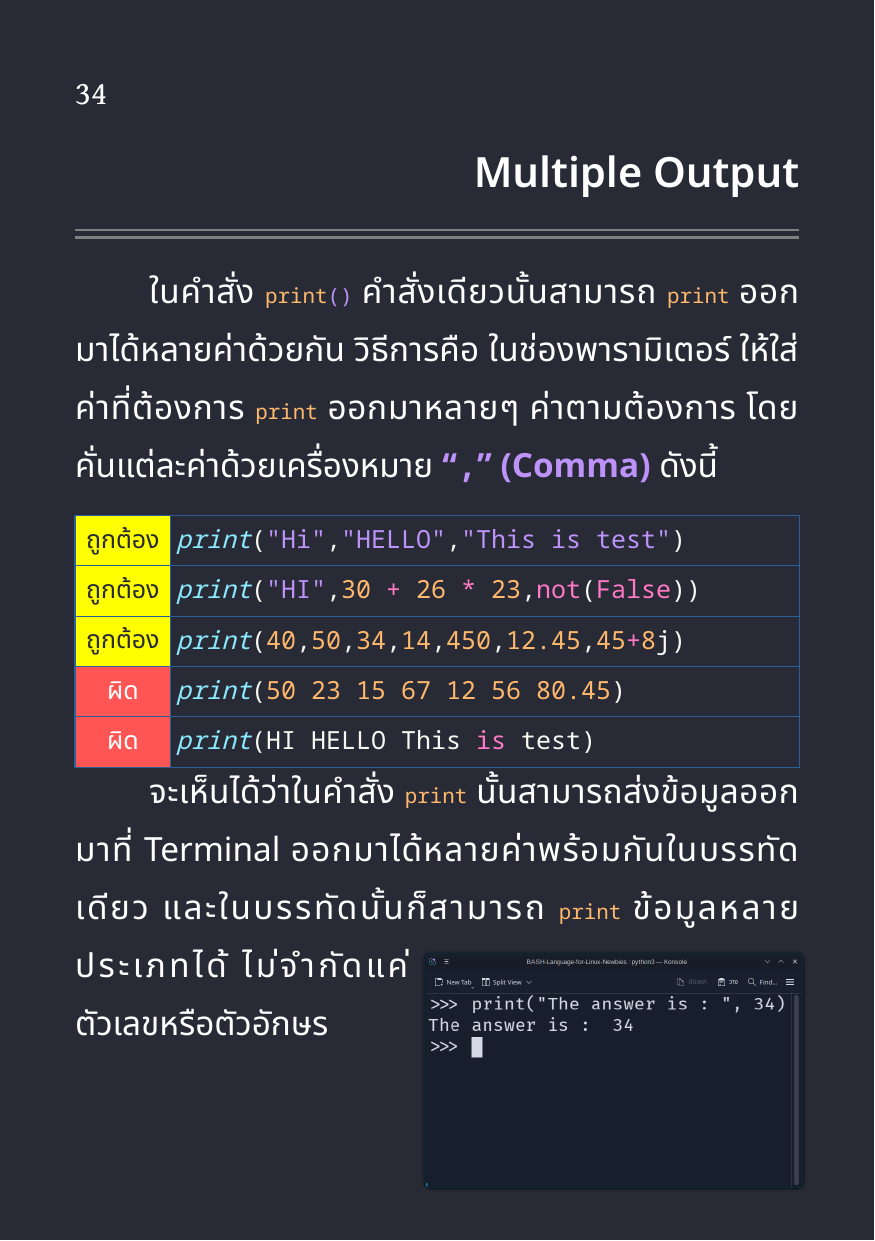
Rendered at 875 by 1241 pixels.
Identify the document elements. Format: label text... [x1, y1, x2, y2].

table_header print("Hi","HELLO","This is test") [171, 516, 799, 565]
text จะเห็นได้ว่าในคำสั่ง print นั้นสามารถส่งข้อมูลออกมาที่ Terminal ออกมาได้หลายค่าพร้อมกันในบรรทัดเดียว และในบรรทัดนั้นก็สามารถ print ข้อมูลหลายประเภทได้ ไม่จำกัดแค่ตัวเลขหรือตัวอักษร [75, 768, 799, 1050]
table_cell print(HI HELLO This is test) [171, 717, 799, 767]
table_cell ถูกต้อง [76, 617, 170, 666]
table_cell print(40,50,34,14,450,12.45,45+8j) [171, 617, 799, 666]
table_cell ผิด [76, 717, 170, 767]
text ในคำสั่ง print() คำสั่งเดียวนั้นสามารถ print ออกมาได้หลายค่าด้วยกัน วิธีการคือ ในช่องพารามิเตอร์ ให้ใส่ค่าที่ต้องการ print ออกมาหลายๆ ค่าตามต้องการ โดยคั่นแต่ละค่าด้วยเครื่องหมาย “,” (Comma) ดังนี้ [75, 268, 799, 493]
table_cell ถูกต้อง [76, 566, 170, 616]
subtitle Multiple Output [134, 143, 799, 200]
table_cell ผิด [76, 667, 170, 716]
table_cell print(50 23 15 67 12 56 80.45) [171, 667, 799, 716]
table_cell print("HI",30 + 26 * 23,not(False)) [171, 566, 799, 616]
table_header ถูกต้อง [76, 516, 170, 565]
picture [417, 946, 810, 1195]
